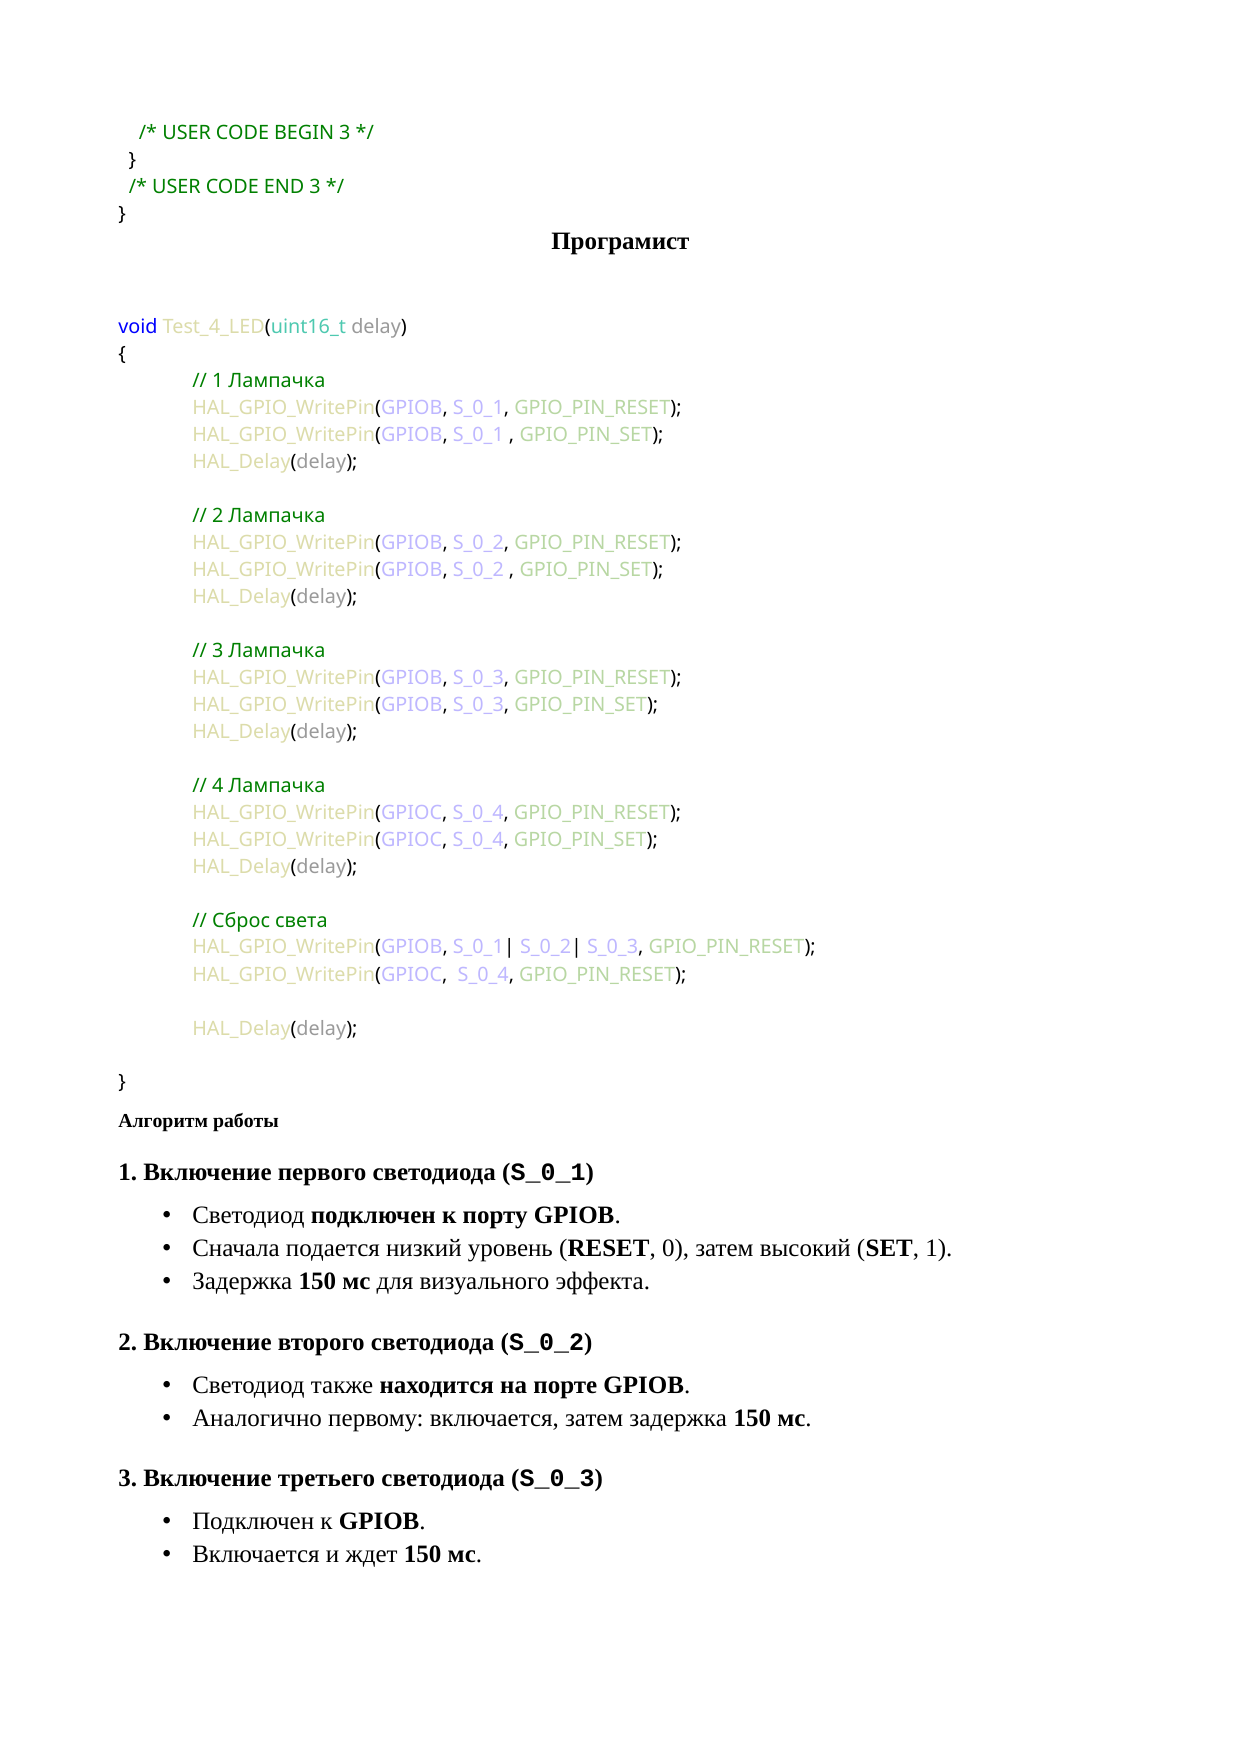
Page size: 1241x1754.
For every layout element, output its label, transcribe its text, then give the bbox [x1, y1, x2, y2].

text /* USER CODE BEGIN 3 */ [118, 118, 1122, 145]
text // 2 Лампачка [118, 501, 1122, 528]
text // 4 Лампачка [118, 771, 1122, 798]
text HAL_GPIO_WritePin(GPIOB, S_0_2 , GPIO_PIN_SET); [118, 555, 1122, 582]
list Задержка 150 мс для визуального эффекта. [162, 1266, 1122, 1295]
text HAL_GPIO_WritePin(GPIOB, S_0_1| S_0_2| S_0_3, GPIO_PIN_RESET); [118, 933, 1122, 960]
list Светодиод подключен к порту GPIOB. [162, 1200, 1122, 1229]
text HAL_GPIO_WritePin(GPIOC, S_0_4, GPIO_PIN_RESET); [118, 798, 1122, 825]
list Подключен к GPIOB. [162, 1506, 1122, 1535]
text HAL_Delay(delay); [118, 447, 1122, 474]
list Включается и ждет 150 мс. [162, 1539, 1122, 1568]
text } [118, 1068, 1122, 1095]
text /* USER CODE END 3 */ [118, 172, 1122, 199]
text HAL_GPIO_WritePin(GPIOC, S_0_4, GPIO_PIN_SET); [118, 825, 1122, 852]
text HAL_GPIO_WritePin(GPIOB, S_0_2, GPIO_PIN_RESET); [118, 528, 1122, 555]
subtitle 2. Включение второго светодиода (S_0_2) [118, 1327, 1122, 1357]
list Аналогично первому: включается, затем задержка 150 мс. [162, 1403, 1122, 1432]
text } [118, 145, 1122, 172]
list Сначала подается низкий уровень (RESET, 0), затем высокий (SET, 1). [162, 1233, 1122, 1262]
text HAL_GPIO_WritePin(GPIOB, S_0_1 , GPIO_PIN_SET); [118, 420, 1122, 447]
text HAL_GPIO_WritePin(GPIOB, S_0_3, GPIO_PIN_RESET); [118, 663, 1122, 690]
text HAL_Delay(delay); [118, 582, 1122, 609]
text Програмист [118, 226, 1122, 255]
text { [118, 339, 1122, 366]
text // Сброс света [118, 906, 1122, 933]
text HAL_GPIO_WritePin(GPIOC, S_0_4, GPIO_PIN_RESET); [118, 960, 1122, 987]
text HAL_Delay(delay); [118, 852, 1122, 879]
text HAL_GPIO_WritePin(GPIOB, S_0_3, GPIO_PIN_SET); [118, 690, 1122, 717]
subtitle 1. Включение первого светодиода (S_0_1) [118, 1157, 1122, 1188]
text } [118, 199, 1122, 226]
text HAL_Delay(delay); [118, 1014, 1122, 1041]
subtitle 3. Включение третьего светодиода (S_0_3) [118, 1463, 1122, 1494]
text // 3 Лампачка [118, 636, 1122, 663]
subtitle Алгоритм работы [118, 1109, 1122, 1132]
list Светодиод также находится на порте GPIOB. [162, 1370, 1122, 1399]
text // 1 Лампачка [118, 366, 1122, 393]
text HAL_GPIO_WritePin(GPIOB, S_0_1, GPIO_PIN_RESET); [118, 393, 1122, 420]
text HAL_Delay(delay); [118, 717, 1122, 744]
text void Test_4_LED(uint16_t delay) [118, 312, 1122, 339]
